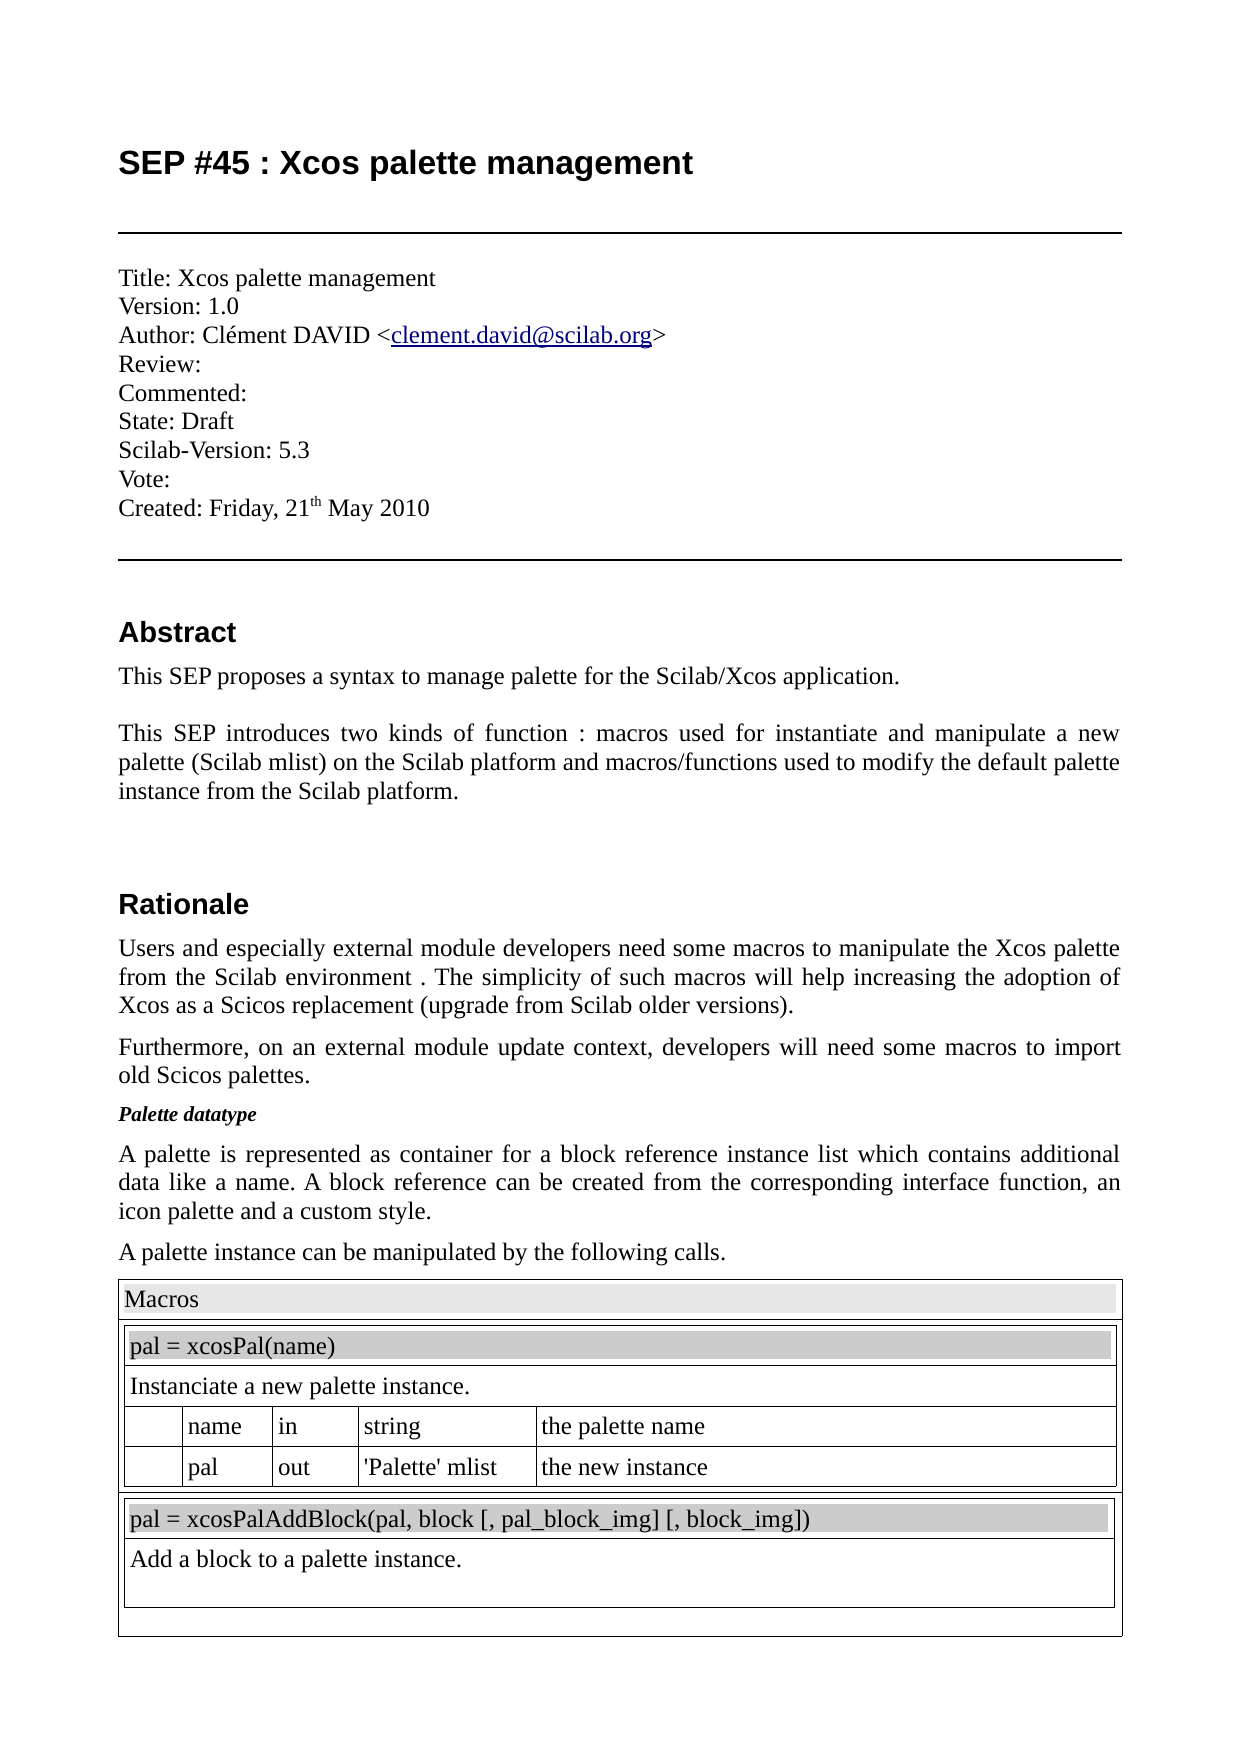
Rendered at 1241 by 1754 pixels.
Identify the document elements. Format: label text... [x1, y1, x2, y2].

table_cell [125, 1407, 182, 1446]
table_cell the new instance [537, 1447, 1116, 1486]
table_header pal = xcosPalAddBlock(pal, block [, pal_block_img] [, block_img]) [125, 1499, 1114, 1538]
text Vote: [118, 464, 1122, 493]
table_cell [125, 1447, 182, 1486]
text State: Draft [118, 406, 1122, 435]
table_header Macros [119, 1280, 1122, 1319]
text Title: Xcos palette management [118, 263, 1122, 291]
text Users and especially external module developers need some macros to manipulate the Xcos palette from the Scilab environment . The simplicity of such macros will help increasing the adoption of Xcos as a Scicos replacement (upgrade from Scilab older versions). [118, 933, 1122, 1019]
table_cell [119, 1493, 1122, 1636]
subtitle Rationale [118, 887, 1122, 921]
text Scilab-Version: 5.3 [118, 435, 1122, 464]
table_cell the palette name [537, 1407, 1116, 1446]
table_cell pal [183, 1447, 272, 1486]
table_cell Instanciate a new palette instance. [125, 1366, 1116, 1406]
text Version: 1.0 [118, 291, 1122, 320]
text This SEP proposes a syntax to manage palette for the Scilab/Xcos application. [118, 661, 1122, 689]
table_cell Add a block to a palette instance. [125, 1539, 1114, 1607]
text A palette instance can be manipulated by the following calls. [118, 1237, 1122, 1266]
subtitle SEP #45 : Xcos palette management [118, 143, 1122, 182]
text Created: Friday, 21th May 2010 [118, 493, 1122, 521]
subtitle Palette datatype [118, 1102, 1122, 1126]
table_cell 'Palette' mlist [359, 1447, 536, 1486]
text This SEP introduces two kinds of function : macros used for instantiate and manipulate a new palette (Scilab mlist) on the Scilab platform and macros/functions used to modify the default palette instance from the Scilab platform. [118, 718, 1122, 804]
text Review: [118, 349, 1122, 378]
table_cell string [359, 1407, 536, 1446]
table_cell name [183, 1407, 272, 1446]
table_cell out [273, 1447, 358, 1486]
text Furthermore, on an external module update context, developers will need some macros to import old Scicos palettes. [118, 1032, 1122, 1089]
table_cell [119, 1320, 1122, 1492]
subtitle Abstract [118, 615, 1122, 648]
table_cell in [273, 1407, 358, 1446]
text Author: Clément DAVID <clement.david@scilab.org> [118, 320, 1122, 349]
text A palette is represented as container for a block reference instance list which contains additional data like a name. A block reference can be created from the corresponding interface function, an icon palette and a custom style. [118, 1139, 1122, 1225]
text Commented: [118, 378, 1122, 406]
table_header pal = xcosPal(name) [125, 1326, 1116, 1365]
